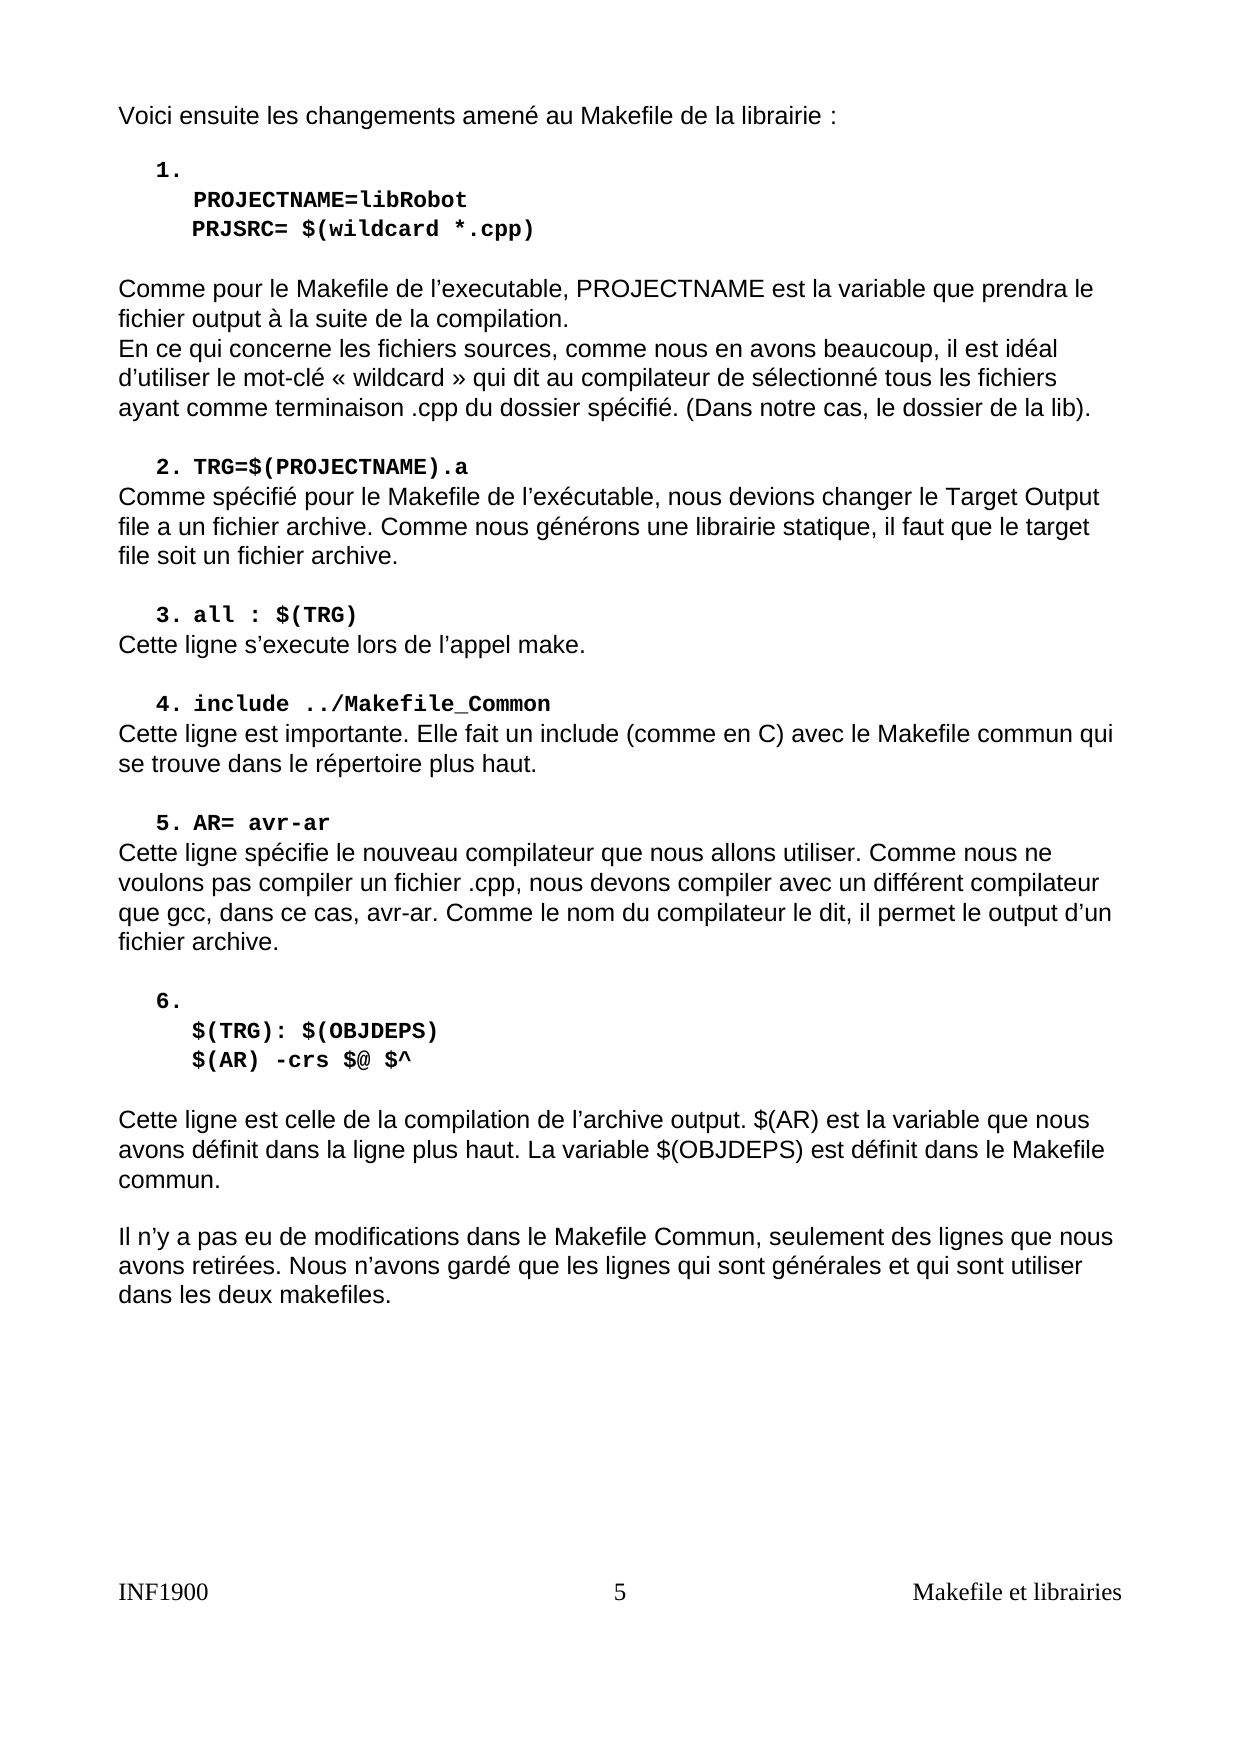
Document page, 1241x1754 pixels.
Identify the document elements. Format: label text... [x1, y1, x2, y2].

list include ../Makefile_Common [156, 689, 1122, 718]
text En ce qui concerne les fichiers sources, comme nous en avons beaucoup, il est idéal d’utiliser le mot-clé « wildcard » qui dit au compilateur de sélectionné tous les fichiers ayant comme terminaison .cpp du dossier spécifié. (Dans notre cas, le dossier de la lib). [118, 333, 1122, 422]
text $(AR) -crs $@ $^ [118, 1045, 1122, 1075]
list PROJECTNAME=libRobot [193, 184, 1122, 214]
text Cette ligne est celle de la compilation de l’archive output. $(AR) est la variable que nous avons définit dans la ligne plus haut. La variable $(OBJDEPS) est définit dans le Makefile commun. [118, 1104, 1122, 1193]
text PRJSRC= $(wildcard *.cpp) [118, 214, 1122, 243]
text $(TRG): $(OBJDEPS) [118, 1015, 1122, 1045]
text Comme pour le Makefile de l’executable, PROJECTNAME est la variable que prendra le fichier output à la suite de la compilation. [118, 273, 1122, 333]
text Cette ligne spécifie le nouveau compilateur que nous allons utiliser. Comme nous ne voulons pas compiler un fichier .cpp, nous devons compiler avec un différent compilateur que gcc, dans ce cas, avr-ar. Comme le nom du compilateur le dit, il permet le output d’un fichier archive. [118, 837, 1122, 956]
list AR= avr-ar [156, 808, 1122, 837]
text Comme spécifié pour le Makefile de l’exécutable, nous devions changer le Target Output file a un fichier archive. Comme nous générons une librairie statique, il faut que le target file soit un fichier archive. [118, 481, 1122, 570]
list TRG=$(PROJECTNAME).a [156, 451, 1122, 481]
text Il n’y a pas eu de modifications dans le Makefile Commun, seulement des lignes que nous avons retirées. Nous n’avons gardé que les lignes qui sont générales et qui sont utiliser dans les deux makefiles. [118, 1222, 1122, 1308]
list all : $(TRG) [156, 600, 1122, 629]
text Voici ensuite les changements amené au Makefile de la librairie : [118, 100, 1122, 129]
text Cette ligne s’execute lors de l’appel make. [118, 629, 1122, 659]
text Cette ligne est importante. Elle fait un include (comme en C) avec le Makefile commun qui se trouve dans le répertoire plus haut. [118, 718, 1122, 778]
